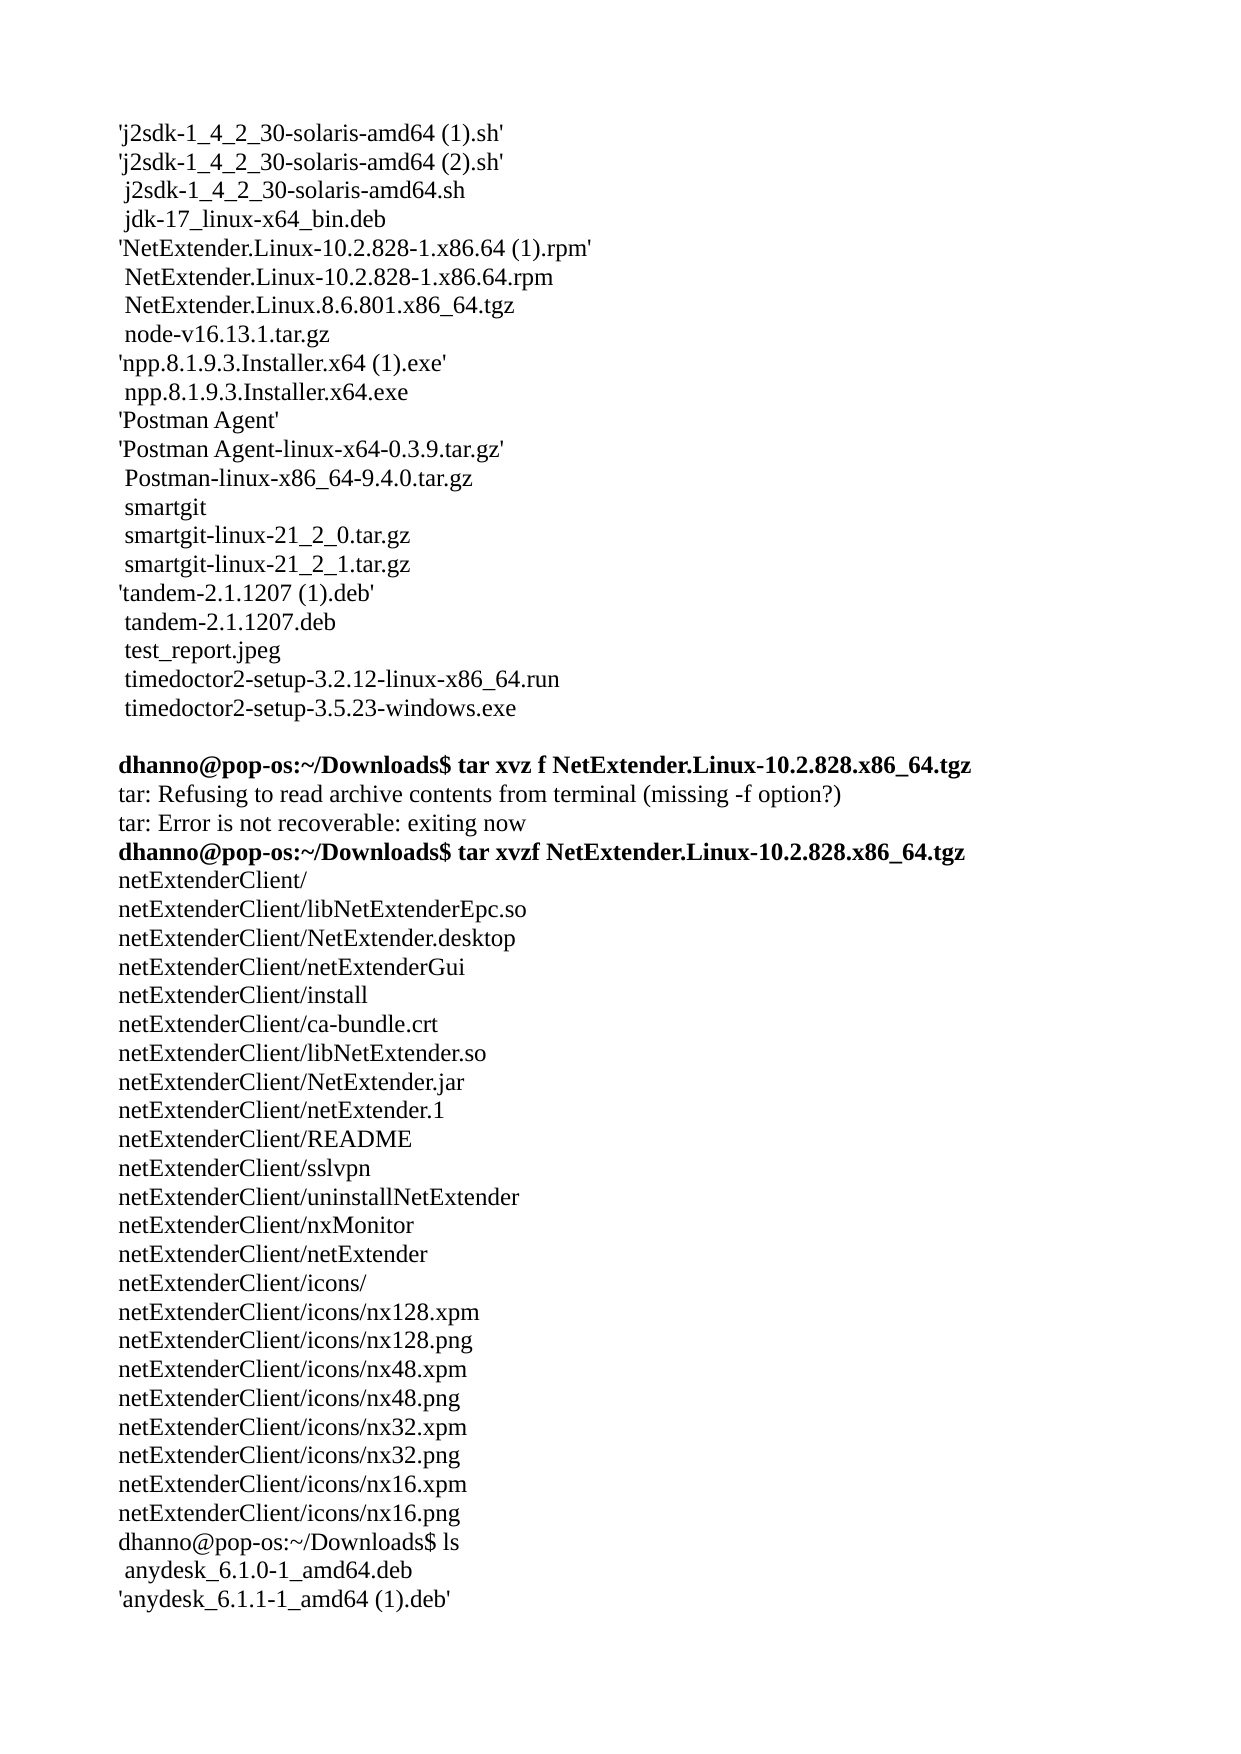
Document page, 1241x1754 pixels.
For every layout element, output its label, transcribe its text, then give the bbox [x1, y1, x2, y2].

text 'j2sdk-1_4_2_30-solaris-amd64 (1).sh' [118, 118, 1122, 147]
text jdk-17_linux-x64_bin.deb [118, 204, 1122, 233]
text netExtenderClient/ [118, 866, 1122, 894]
text netExtenderClient/icons/nx16.png [118, 1498, 1122, 1527]
text netExtenderClient/libNetExtenderEpc.so [118, 894, 1122, 923]
text 'j2sdk-1_4_2_30-solaris-amd64 (2).sh' [118, 147, 1122, 176]
text 'NetExtender.Linux-10.2.828-1.x86.64 (1).rpm' [118, 233, 1122, 262]
text netExtenderClient/icons/nx128.png [118, 1326, 1122, 1354]
text smartgit [118, 492, 1122, 521]
text netExtenderClient/icons/nx32.png [118, 1441, 1122, 1469]
text tandem-2.1.1207.deb [118, 607, 1122, 636]
text netExtenderClient/ca-bundle.crt [118, 1009, 1122, 1038]
text netExtenderClient/icons/ [118, 1268, 1122, 1297]
text netExtenderClient/icons/nx48.png [118, 1383, 1122, 1412]
text npp.8.1.9.3.Installer.x64.exe [118, 377, 1122, 406]
text timedoctor2-setup-3.5.23-windows.exe [118, 693, 1122, 722]
text smartgit-linux-21_2_1.tar.gz [118, 549, 1122, 578]
text netExtenderClient/NetExtender.jar [118, 1067, 1122, 1096]
text tar: Refusing to read archive contents from terminal (missing -f option?) [118, 779, 1122, 808]
text j2sdk-1_4_2_30-solaris-amd64.sh [118, 176, 1122, 204]
text dhanno@pop-os:~/Downloads$ tar xvzf NetExtender.Linux-10.2.828.x86_64.tgz [118, 837, 1122, 866]
text 'npp.8.1.9.3.Installer.x64 (1).exe' [118, 348, 1122, 377]
text 'Postman Agent-linux-x64-0.3.9.tar.gz' [118, 434, 1122, 463]
text netExtenderClient/icons/nx48.xpm [118, 1354, 1122, 1383]
text NetExtender.Linux-10.2.828-1.x86.64.rpm [118, 262, 1122, 291]
text 'Postman Agent' [118, 406, 1122, 434]
text netExtenderClient/icons/nx32.xpm [118, 1412, 1122, 1441]
text node-v16.13.1.tar.gz [118, 319, 1122, 348]
text anydesk_6.1.0-1_amd64.deb [118, 1556, 1122, 1584]
text netExtenderClient/README [118, 1124, 1122, 1153]
text netExtenderClient/icons/nx16.xpm [118, 1469, 1122, 1498]
text netExtenderClient/netExtender.1 [118, 1096, 1122, 1124]
text netExtenderClient/libNetExtender.so [118, 1038, 1122, 1067]
text netExtenderClient/uninstallNetExtender [118, 1182, 1122, 1211]
text netExtenderClient/nxMonitor [118, 1211, 1122, 1239]
text timedoctor2-setup-3.2.12-linux-x86_64.run [118, 664, 1122, 693]
text netExtenderClient/NetExtender.desktop [118, 923, 1122, 952]
text 'tandem-2.1.1207 (1).deb' [118, 578, 1122, 607]
text test_report.jpeg [118, 636, 1122, 664]
text dhanno@pop-os:~/Downloads$ ls [118, 1527, 1122, 1556]
text Postman-linux-x86_64-9.4.0.tar.gz [118, 463, 1122, 492]
text NetExtender.Linux.8.6.801.x86_64.tgz [118, 291, 1122, 319]
text smartgit-linux-21_2_0.tar.gz [118, 521, 1122, 549]
text tar: Error is not recoverable: exiting now [118, 808, 1122, 837]
text netExtenderClient/netExtenderGui [118, 952, 1122, 981]
text netExtenderClient/sslvpn [118, 1153, 1122, 1182]
text netExtenderClient/icons/nx128.xpm [118, 1297, 1122, 1326]
text dhanno@pop-os:~/Downloads$ tar xvz f NetExtender.Linux-10.2.828.x86_64.tgz [118, 751, 1122, 779]
text netExtenderClient/netExtender [118, 1239, 1122, 1268]
text 'anydesk_6.1.1-1_amd64 (1).deb' [118, 1584, 1122, 1613]
text netExtenderClient/install [118, 981, 1122, 1009]
